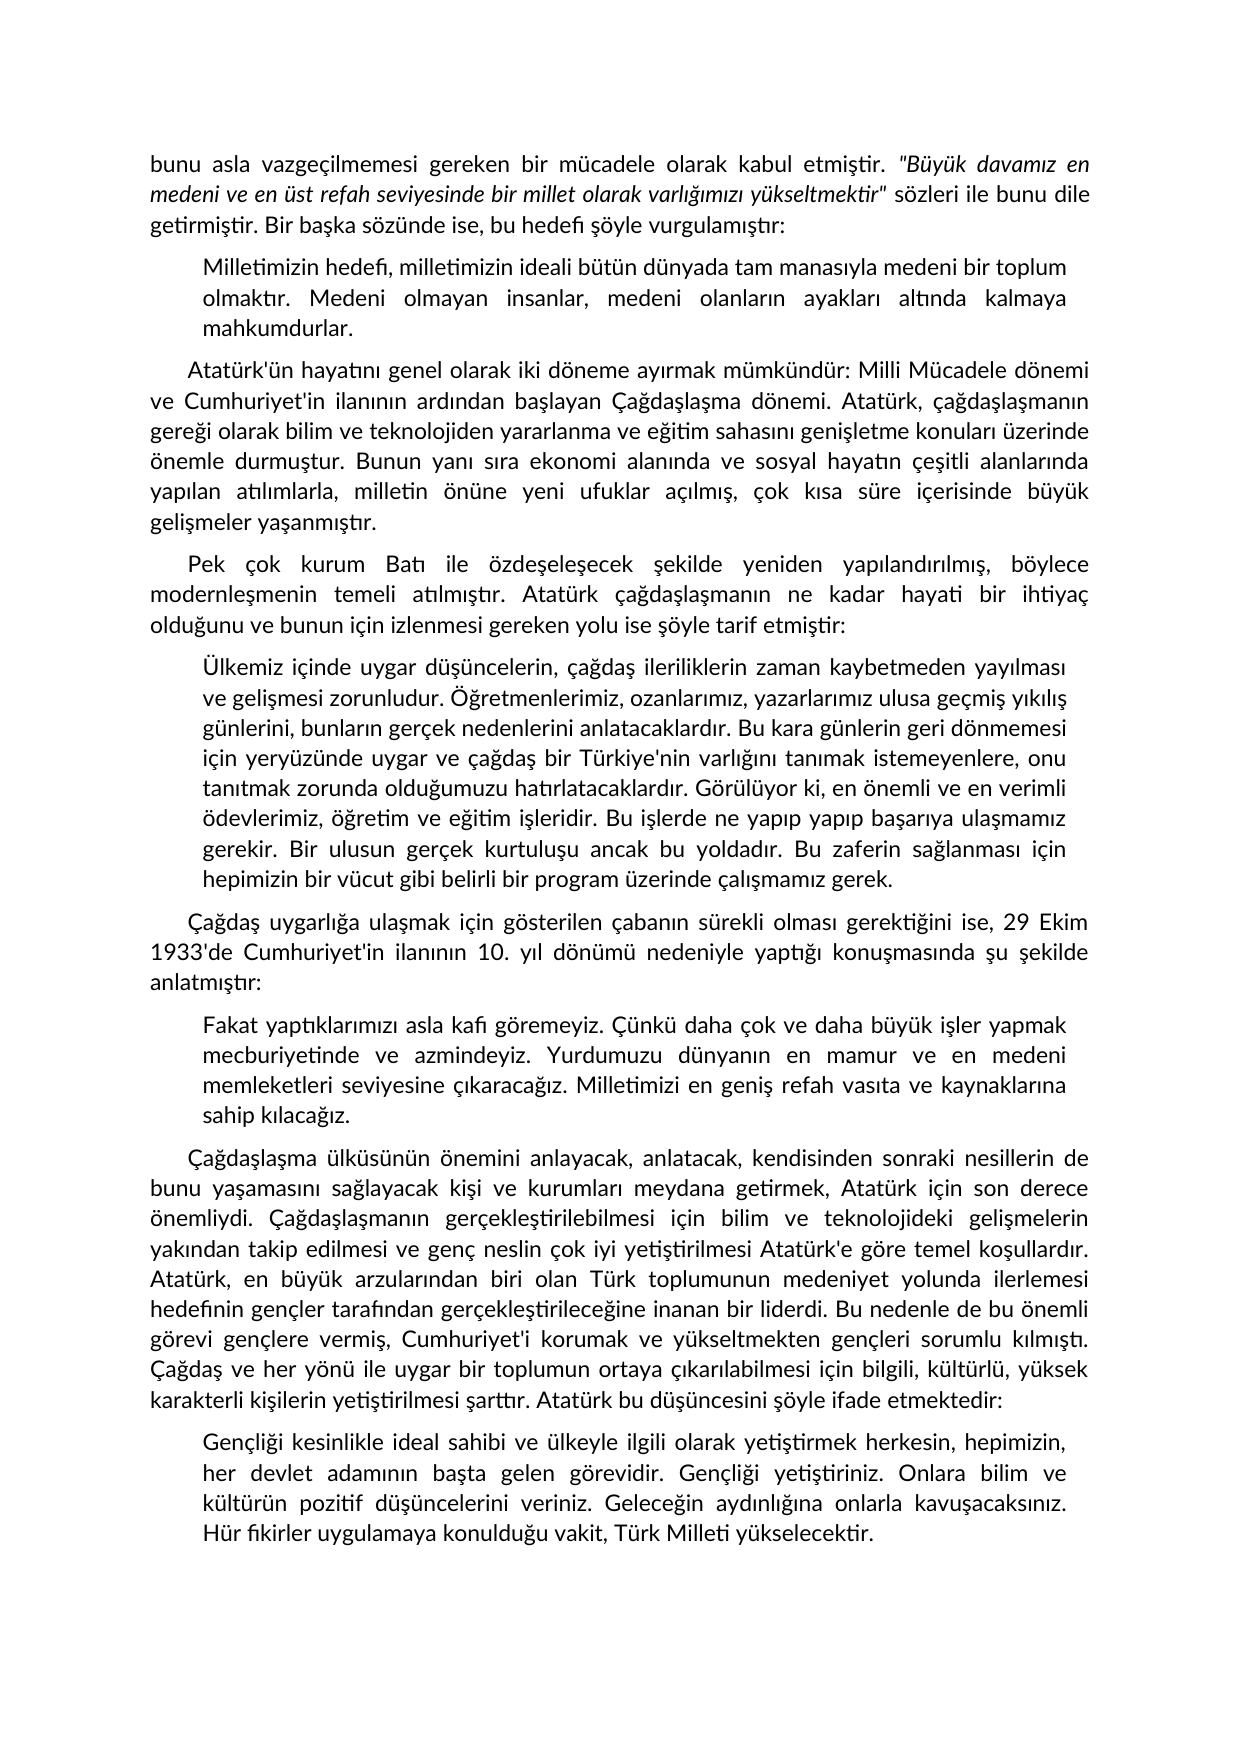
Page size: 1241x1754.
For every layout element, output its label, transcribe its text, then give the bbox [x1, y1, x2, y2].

text Çağdaşlaşma ülküsünün önemini anlayacak, anlatacak, kendisinden sonraki nesillerin de bunu yaşamasını sağlayacak kişi ve kurumları meydana getirmek, Atatürk için son derece önemliydi. Çağdaşlaşmanın gerçekleştirilebilmesi için bilim ve teknolojideki gelişmelerin yakından takip edilmesi ve genç neslin çok iyi yetiştirilmesi Atatürk'e göre temel koşullardır. Atatürk, en büyük arzularından biri olan Türk toplumunun medeniyet yolunda ilerlemesi hedefinin gençler tarafından gerçekleştirileceğine inanan bir liderdi. Bu nedenle de bu önemli görevi gençlere vermiş, Cumhuriyet'i korumak ve yükseltmekten gençleri sorumlu kılmıştı. Çağdaş ve her yönü ile uygar bir toplumun ortaya çıkarılabilmesi için bilgili, kültürlü, yüksek karakterli kişilerin yetiştirilmesi şarttır. Atatürk bu düşüncesini şöyle ifade etmektedir: [150, 1144, 1090, 1413]
text Pek çok kurum Batı ile özdeşeleşecek şekilde yeniden yapılandırılmış, böylece modernleşmenin temeli atılmıştır. Atatürk çağdaşlaşmanın ne kadar hayati bir ihtiyaç olduğunu ve bunun için izlenmesi gereken yolu ise şöyle tarif etmiştir: [150, 550, 1090, 638]
text Fakat yaptıklarımızı asla kafi göremeyiz. Çünkü daha çok ve daha büyük işler yapmak mecburiyetinde ve azmindeyiz. Yurdumuzu dünyanın en mamur ve en medeni memleketleri seviyesine çıkaracağız. Milletimizi en geniş refah vasıta ve kaynaklarına sahip kılacağız. [202, 1010, 1068, 1128]
text Çağdaş uygarlığa ulaşmak için gösterilen çabanın sürekli olması gerektiğini ise, 29 Ekim 1933'de Cumhuriyet'in ilanının 10. yıl dönümü nedeniyle yaptığı konuşmasında şu şekilde anlatmıştır: [150, 907, 1090, 995]
text bunu asla vazgeçilmemesi gereken bir mücadele olarak kabul etmiştir. "Büyük davamız en medeni ve en üst refah seviyesinde bir millet olarak varlığımızı yükseltmektir" sözleri ile bunu dile getirmiştir. Bir başka sözünde ise, bu hedefi şöyle vurgulamıştır: [150, 150, 1090, 238]
text Milletimizin hedefi, milletimizin ideali bütün dünyada tam manasıyla medeni bir toplum olmaktır. Medeni olmayan insanlar, medeni olanların ayakları altında kalmaya mahkumdurlar. [202, 253, 1068, 341]
text Ülkemiz içinde uygar düşüncelerin, çağdaş ileriliklerin zaman kaybetmeden yayılması ve gelişmesi zorunludur. Öğretmenlerimiz, ozanlarımız, yazarlarımız ulusa geçmiş yıkılış günlerini, bunların gerçek nedenlerini anlatacaklardır. Bu kara günlerin geri dönmemesi için yeryüzünde uygar ve çağdaş bir Türkiye'nin varlığını tanımak istemeyenlere, onu tanıtmak zorunda olduğumuzu hatırlatacaklardır. Görülüyor ki, en önemli ve en verimli ödevlerimiz, öğretim ve eğitim işleridir. Bu işlerde ne yapıp yapıp başarıya ulaşmamız gerekir. Bir ulusun gerçek kurtuluşu ancak bu yoldadır. Bu zaferin sağlanması için hepimizin bir vücut gibi belirli bir program üzerinde çalışmamız gerek. [202, 653, 1068, 892]
text Gençliği kesinlikle ideal sahibi ve ülkeyle ilgili olarak yetiştirmek herkesin, hepimizin, her devlet adamının başta gelen görevidir. Gençliği yetiştiriniz. Onlara bilim ve kültürün pozitif düşüncelerini veriniz. Geleceğin aydınlığına onlarla kavuşacaksınız. Hür fikirler uygulamaya konulduğu vakit, Türk Milleti yükselecektir. [202, 1428, 1068, 1546]
text Atatürk'ün hayatını genel olarak iki döneme ayırmak mümkündür: Milli Mücadele dönemi ve Cumhuriyet'in ilanının ardından başlayan Çağdaşlaşma dönemi. Atatürk, çağdaşlaşmanın gereği olarak bilim ve teknolojiden yararlanma ve eğitim sahasını genişletme konuları üzerinde önemle durmuştur. Bunun yanı sıra ekonomi alanında ve sosyal hayatın çeşitli alanlarında yapılan atılımlarla, milletin önüne yeni ufuklar açılmış, çok kısa süre içerisinde büyük gelişmeler yaşanmıştır. [150, 356, 1090, 535]
